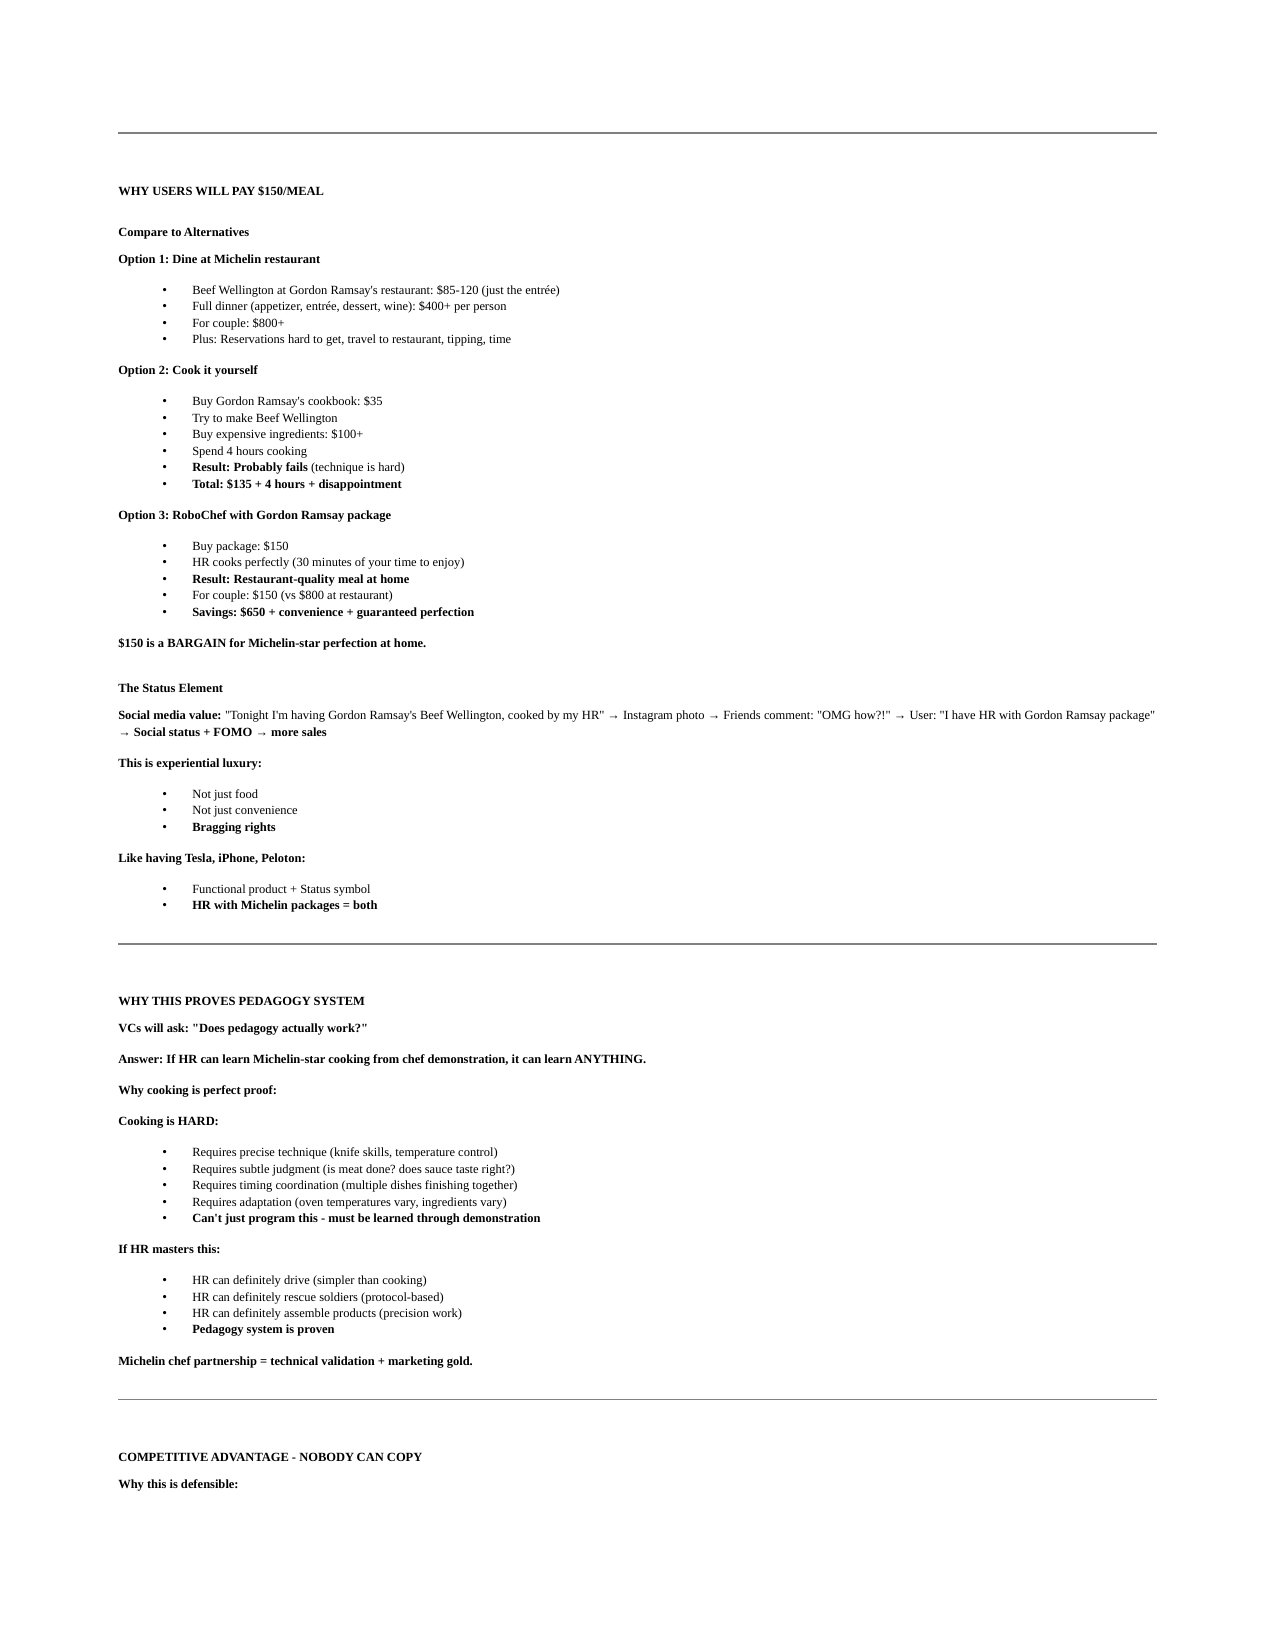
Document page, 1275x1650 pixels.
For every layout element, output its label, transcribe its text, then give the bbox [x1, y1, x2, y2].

list Beef Wellington at Gordon Ramsay's restaurant: $85-120 (just the entrée) [162, 283, 1157, 297]
list Total: $135 + 4 hours + disappointment [162, 476, 1157, 491]
text Social media value: "Tonight I'm having Gordon Ramsay's Beef Wellington, cooked by my HR" → Instagram photo → Friends comment: "OMG how?!" → User: "I have HR with Gordon Ramsay package" → Social status + FOMO → more sales [118, 708, 1157, 739]
subtitle Compare to Alternatives [118, 225, 1157, 239]
list For couple: $150 (vs $800 at restaurant) [162, 588, 1157, 602]
list Not just convenience [162, 803, 1157, 817]
text Why cooking is perfect proof: [118, 1083, 1157, 1097]
text Why this is defensible: [118, 1476, 1157, 1491]
text Cooking is HARD: [118, 1114, 1157, 1128]
list Requires precise technique (knife skills, temperature control) [162, 1145, 1157, 1159]
list Requires timing coordination (multiple dishes finishing together) [162, 1178, 1157, 1192]
list HR can definitely drive (simpler than cooking) [162, 1273, 1157, 1287]
list Spend 4 hours cooking [162, 443, 1157, 458]
list Try to make Beef Wellington [162, 411, 1157, 425]
subtitle WHY USERS WILL PAY $150/MEAL [118, 183, 1157, 198]
text Like having Tesla, iPhone, Peloton: [118, 850, 1157, 865]
text If HR masters this: [118, 1242, 1157, 1256]
list Result: Restaurant-quality meal at home [162, 571, 1157, 586]
subtitle The Status Element [118, 681, 1157, 695]
list HR can definitely rescue soldiers (protocol-based) [162, 1289, 1157, 1304]
list Buy Gordon Ramsay's cookbook: $35 [162, 394, 1157, 408]
list Not just food [162, 786, 1157, 801]
list Functional product + Status symbol [162, 881, 1157, 896]
text Option 3: RoboChef with Gordon Ramsay package [118, 507, 1157, 522]
list Can't just program this - must be learned through demonstration [162, 1211, 1157, 1225]
text $150 is a BARGAIN for Michelin-star perfection at home. [118, 635, 1157, 650]
list Savings: $650 + convenience + guaranteed perfection [162, 604, 1157, 619]
subtitle COMPETITIVE ADVANTAGE - NOBODY CAN COPY [118, 1449, 1157, 1464]
text Answer: If HR can learn Michelin-star cooking from chef demonstration, it can learn ANYTHING. [118, 1052, 1157, 1066]
list Buy package: $150 [162, 538, 1157, 553]
text VCs will ask: "Does pedagogy actually work?" [118, 1021, 1157, 1035]
list HR cooks perfectly (30 minutes of your time to enjoy) [162, 555, 1157, 569]
text Option 2: Cook it yourself [118, 363, 1157, 377]
list Full dinner (appetizer, entrée, dessert, wine): $400+ per person [162, 299, 1157, 313]
list Pedagogy system is proven [162, 1322, 1157, 1337]
list Plus: Reservations hard to get, travel to restaurant, tipping, time [162, 332, 1157, 346]
list HR can definitely assemble products (precision work) [162, 1306, 1157, 1320]
subtitle WHY THIS PROVES PEDAGOGY SYSTEM [118, 994, 1157, 1008]
list Requires subtle judgment (is meat done? does sauce taste right?) [162, 1161, 1157, 1176]
list HR with Michelin packages = both [162, 898, 1157, 912]
list Buy expensive ingredients: $100+ [162, 427, 1157, 441]
list Bragging rights [162, 819, 1157, 834]
text Michelin chef partnership = technical validation + marketing gold. [118, 1353, 1157, 1368]
text This is experiential luxury: [118, 755, 1157, 770]
list For couple: $800+ [162, 316, 1157, 330]
list Result: Probably fails (technique is hard) [162, 460, 1157, 474]
text Option 1: Dine at Michelin restaurant [118, 252, 1157, 266]
list Requires adaptation (oven temperatures vary, ingredients vary) [162, 1194, 1157, 1209]
